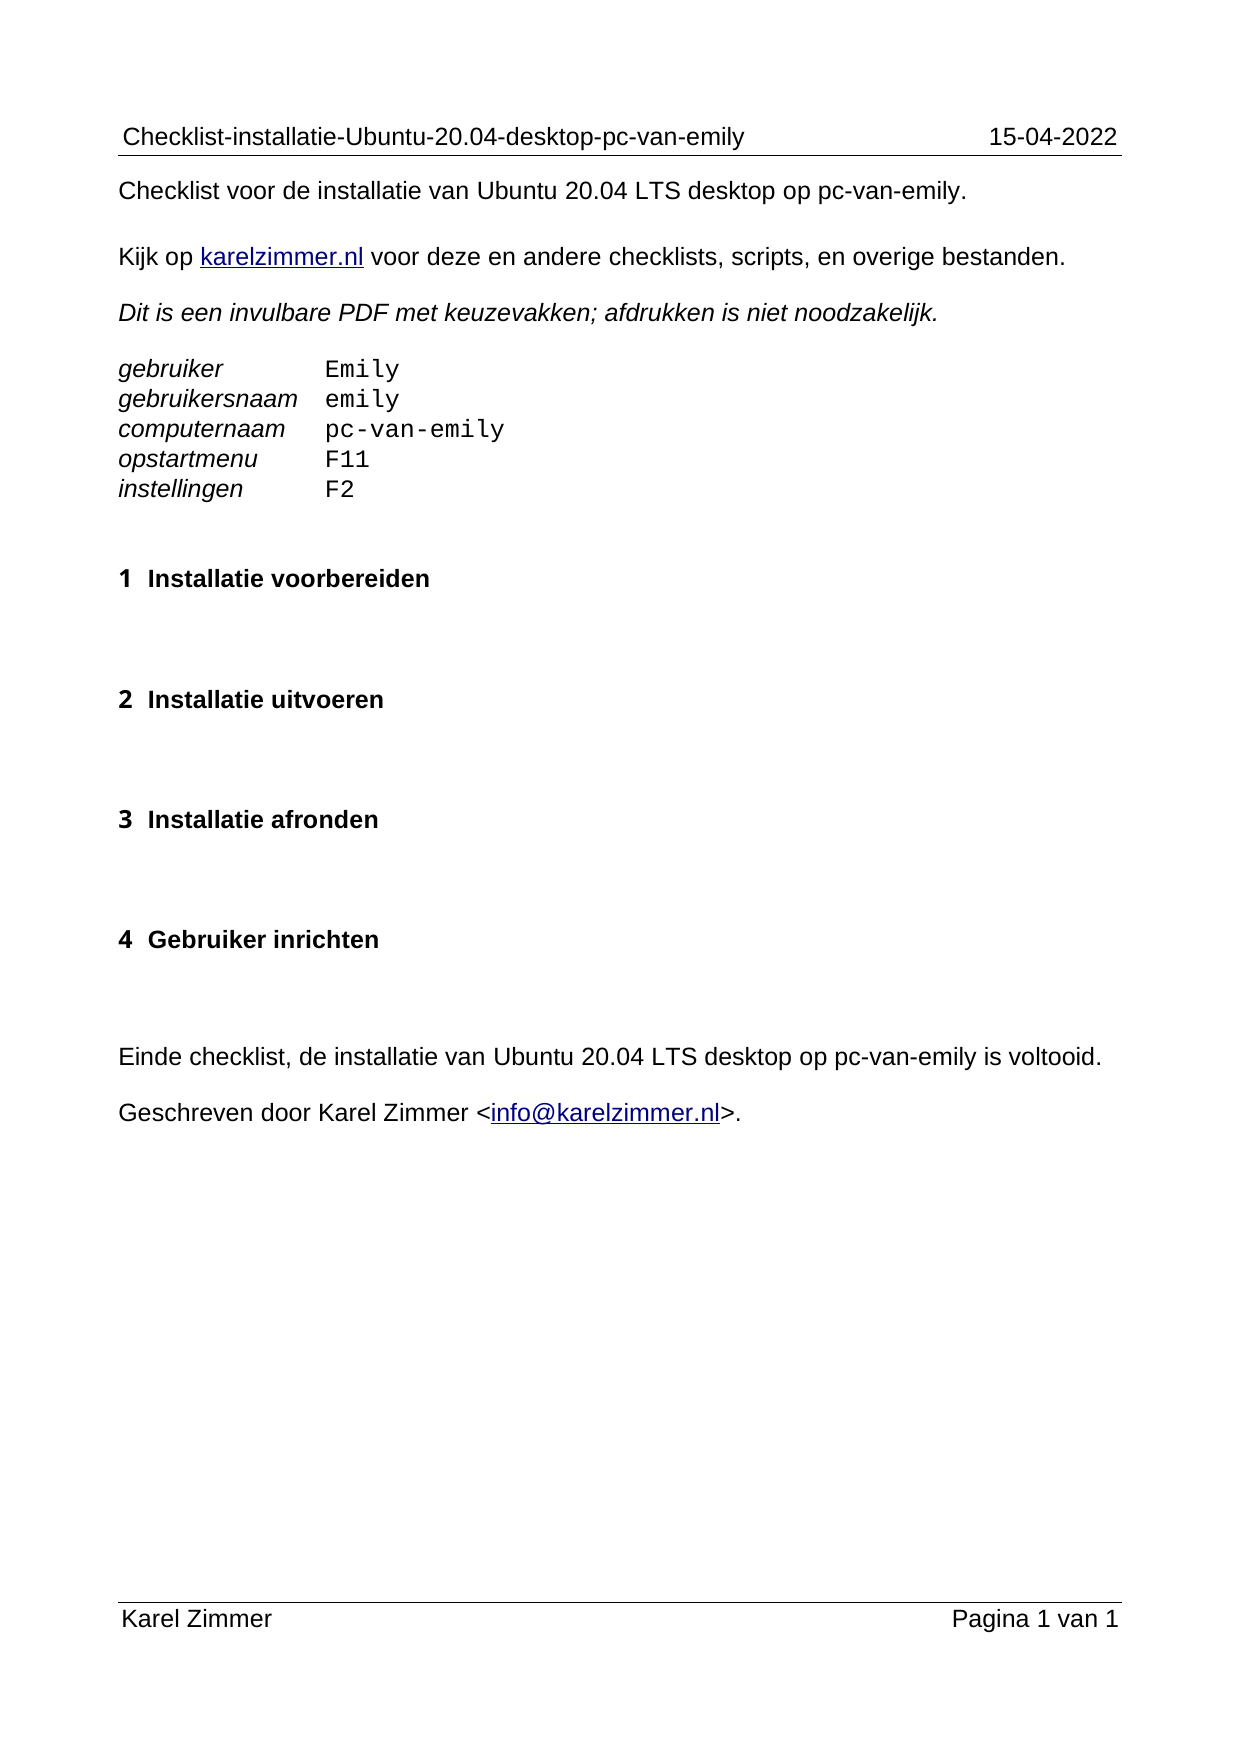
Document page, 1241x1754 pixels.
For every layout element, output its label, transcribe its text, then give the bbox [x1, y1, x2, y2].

text gebruiker Emily [118, 355, 1122, 385]
text instellingen F2 [118, 475, 1122, 505]
text Kijk op karelzimmer.nl voor deze en andere checklists, scripts, en overige bestanden. [118, 243, 1122, 271]
table_header [141, 623, 177, 653]
text Dit is een invulbare PDF met keuzevakken; afdrukken is niet noodzakelijk. [118, 299, 1122, 327]
list Gebruiker inrichten [118, 922, 1122, 956]
table_header [177, 623, 1120, 653]
table_header [136, 864, 173, 894]
table_header [141, 744, 177, 774]
table_header [177, 744, 1120, 774]
text gebruikersnaam emily [118, 385, 1122, 415]
text Checklist voor de installatie van Ubuntu 20.04 LTS desktop op pc-van-emily. [118, 177, 1122, 205]
text Geschreven door Karel Zimmer <info@karelzimmer.nl>. [118, 1098, 1122, 1127]
list Installatie voorbereiden [118, 561, 1122, 595]
text opstartmenu F11 [118, 445, 1122, 475]
list Installatie afronden [118, 802, 1122, 836]
list Installatie uitvoeren [118, 682, 1122, 716]
table_header [173, 864, 1122, 894]
table_header [177, 984, 1120, 1014]
table_header [141, 984, 177, 1014]
text Einde checklist, de installatie van Ubuntu 20.04 LTS desktop op pc-van-emily is voltooid. [118, 1042, 1122, 1071]
text computernaam pc-van-emily [118, 415, 1122, 445]
